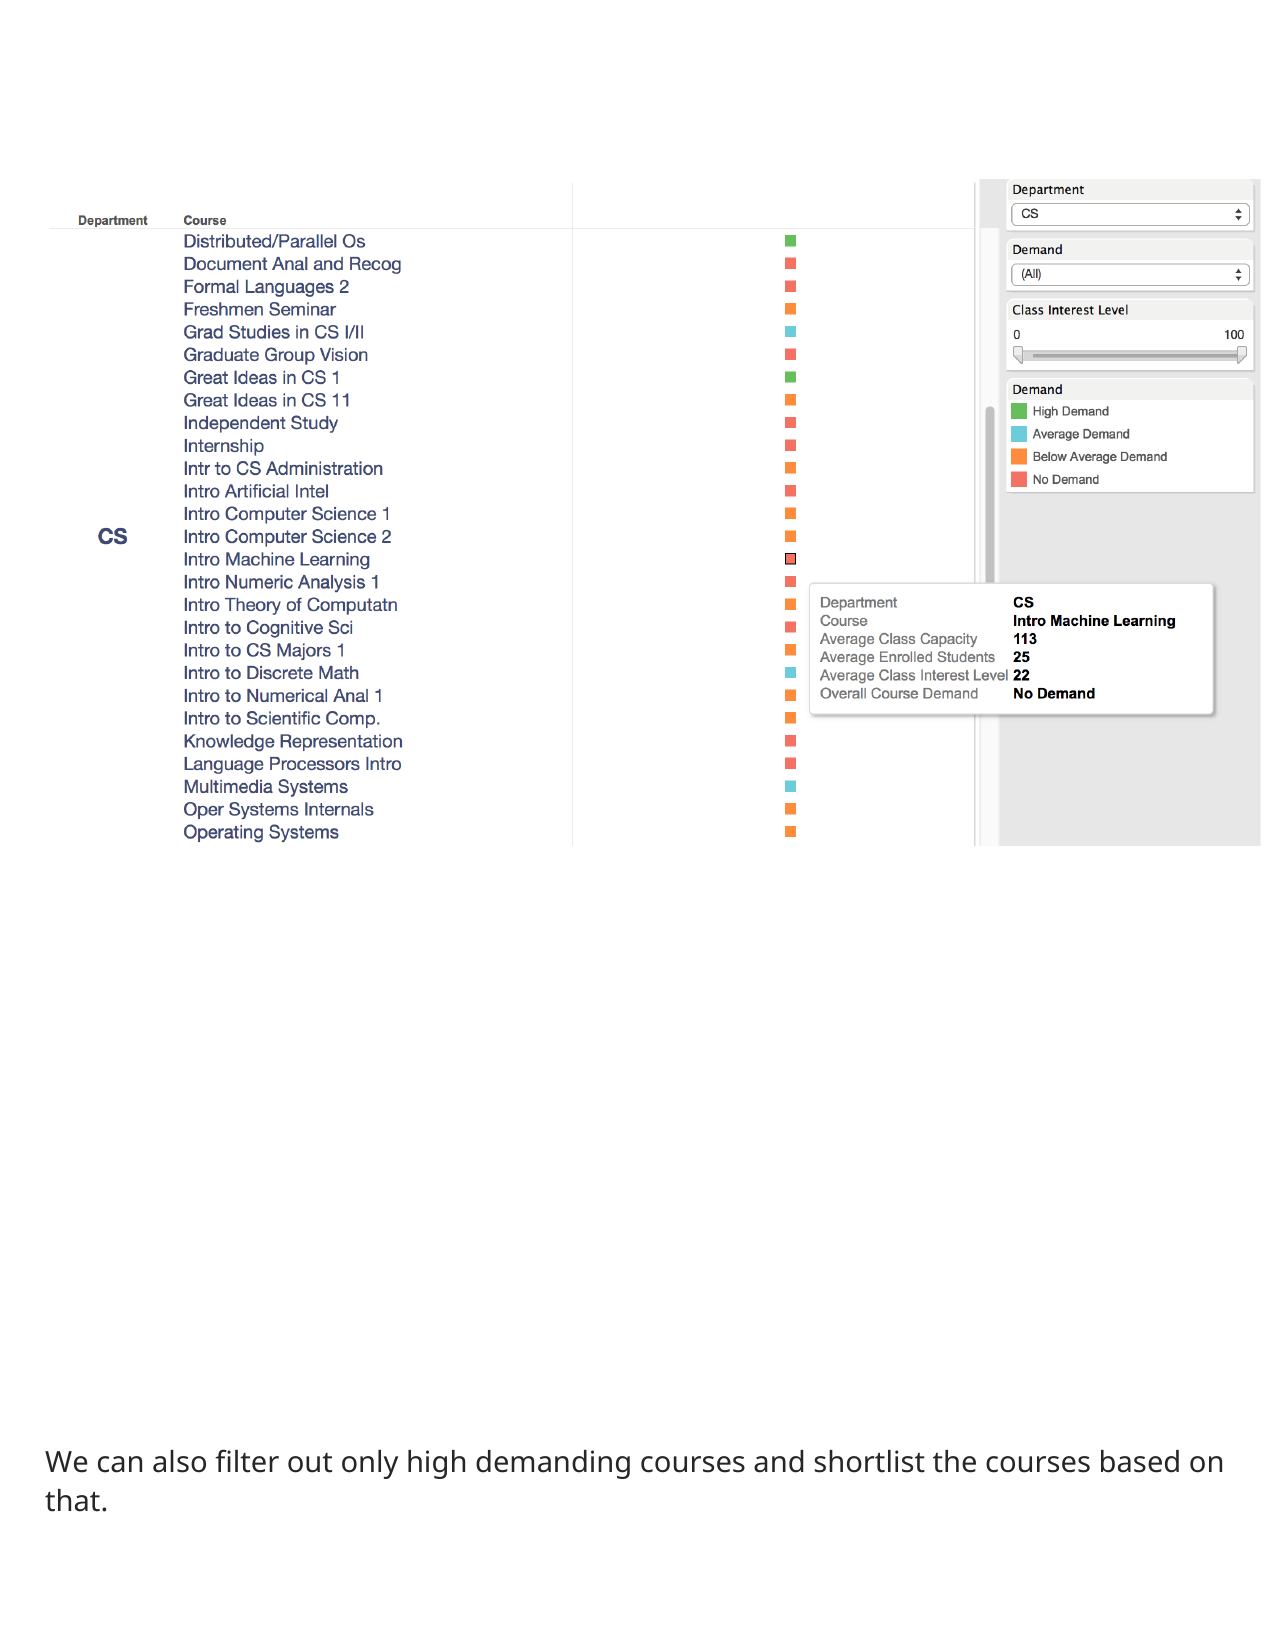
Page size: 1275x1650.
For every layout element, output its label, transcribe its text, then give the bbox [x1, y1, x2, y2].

picture [49, 179, 1261, 846]
text We can also filter out only high demanding courses and shortlist the courses based on that. [45, 1441, 1230, 1520]
